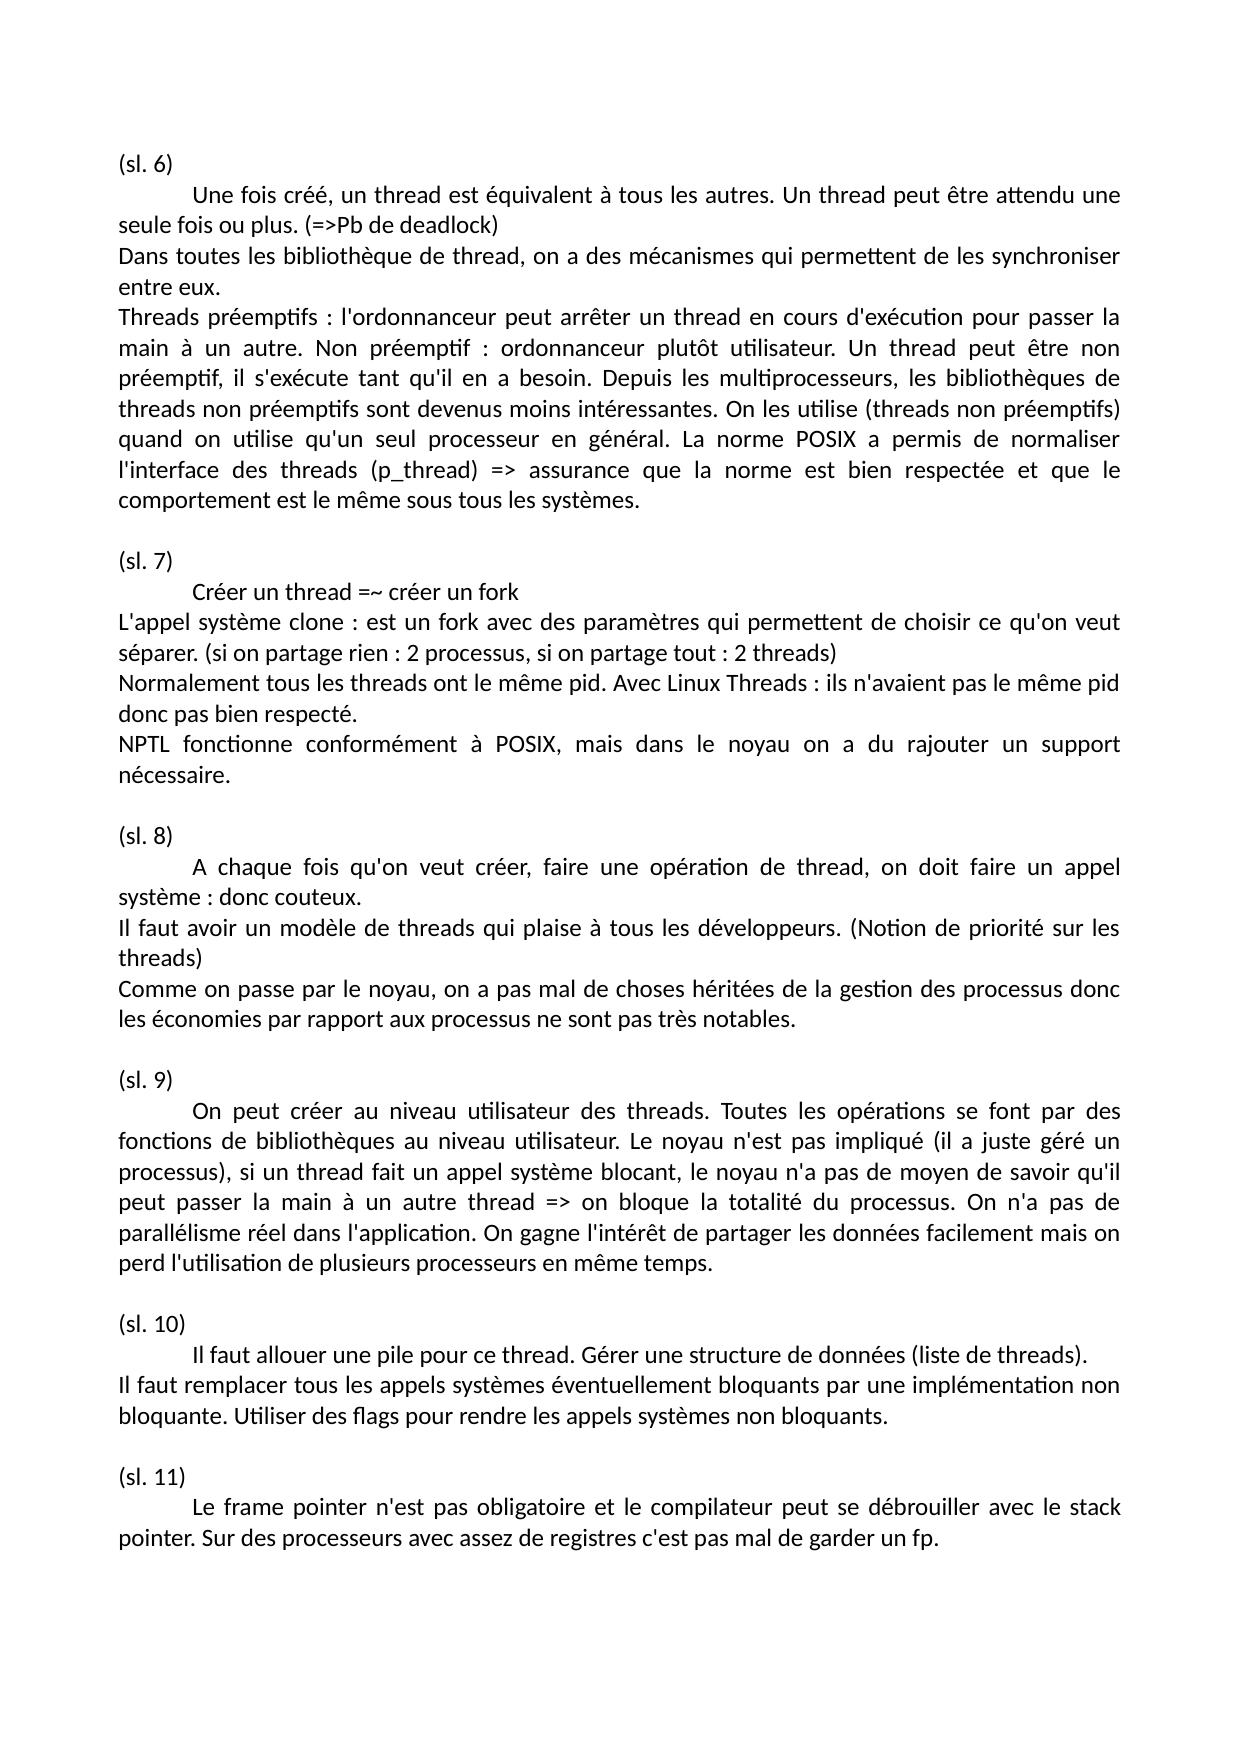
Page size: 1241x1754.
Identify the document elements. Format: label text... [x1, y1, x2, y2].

text Normalement tous les threads ont le même pid. Avec Linux Threads : ils n'avaient pas le même pid donc pas bien respecté. [118, 667, 1122, 728]
text (sl. 10) [118, 1308, 1122, 1339]
text Il faut avoir un modèle de threads qui plaise à tous les développeurs. (Notion de priorité sur les threads) [118, 912, 1122, 973]
text Le frame pointer n'est pas obligatoire et le compilateur peut se débrouiller avec le stack pointer. Sur des processeurs avec assez de registres c'est pas mal de garder un fp. [118, 1492, 1122, 1553]
text Il faut allouer une pile pour ce thread. Gérer une structure de données (liste de threads). [118, 1339, 1122, 1369]
text (sl. 6) [118, 149, 1122, 179]
text Créer un thread =~ créer un fork [118, 576, 1122, 606]
text NPTL fonctionne conformément à POSIX, mais dans le noyau on a du rajouter un support nécessaire. [118, 728, 1122, 789]
text (sl. 11) [118, 1461, 1122, 1492]
text (sl. 7) [118, 545, 1122, 576]
text L'appel système clone : est un fork avec des paramètres qui permettent de choisir ce qu'on veut séparer. (si on partage rien : 2 processus, si on partage tout : 2 threads) [118, 606, 1122, 667]
text (sl. 8) [118, 820, 1122, 851]
text A chaque fois qu'on veut créer, faire une opération de thread, on doit faire un appel système : donc couteux. [118, 851, 1122, 912]
text Dans toutes les bibliothèque de thread, on a des mécanismes qui permettent de les synchroniser entre eux. [118, 240, 1122, 301]
text On peut créer au niveau utilisateur des threads. Toutes les opérations se font par des fonctions de bibliothèques au niveau utilisateur. Le noyau n'est pas impliqué (il a juste géré un processus), si un thread fait un appel système blocant, le noyau n'a pas de moyen de savoir qu'il peut passer la main à un autre thread => on bloque la totalité du processus. On n'a pas de parallélisme réel dans l'application. On gagne l'intérêt de partager les données facilement mais on perd l'utilisation de plusieurs processeurs en même temps. [118, 1095, 1122, 1278]
text Il faut remplacer tous les appels systèmes éventuellement bloquants par une implémentation non bloquante. Utiliser des flags pour rendre les appels systèmes non bloquants. [118, 1369, 1122, 1431]
text Threads préemptifs : l'ordonnanceur peut arrêter un thread en cours d'exécution pour passer la main à un autre. Non préemptif : ordonnanceur plutôt utilisateur. Un thread peut être non préemptif, il s'exécute tant qu'il en a besoin. Depuis les multiprocesseurs, les bibliothèques de threads non préemptifs sont devenus moins intéressantes. On les utilise (threads non préemptifs) quand on utilise qu'un seul processeur en général. La norme POSIX a permis de normaliser l'interface des threads (p_thread) => assurance que la norme est bien respectée et que le comportement est le même sous tous les systèmes. [118, 301, 1122, 515]
text Une fois créé, un thread est équivalent à tous les autres. Un thread peut être attendu une seule fois ou plus. (=>Pb de deadlock) [118, 179, 1122, 240]
text Comme on passe par le noyau, on a pas mal de choses héritées de la gestion des processus donc les économies par rapport aux processus ne sont pas très notables. [118, 973, 1122, 1034]
text (sl. 9) [118, 1064, 1122, 1095]
